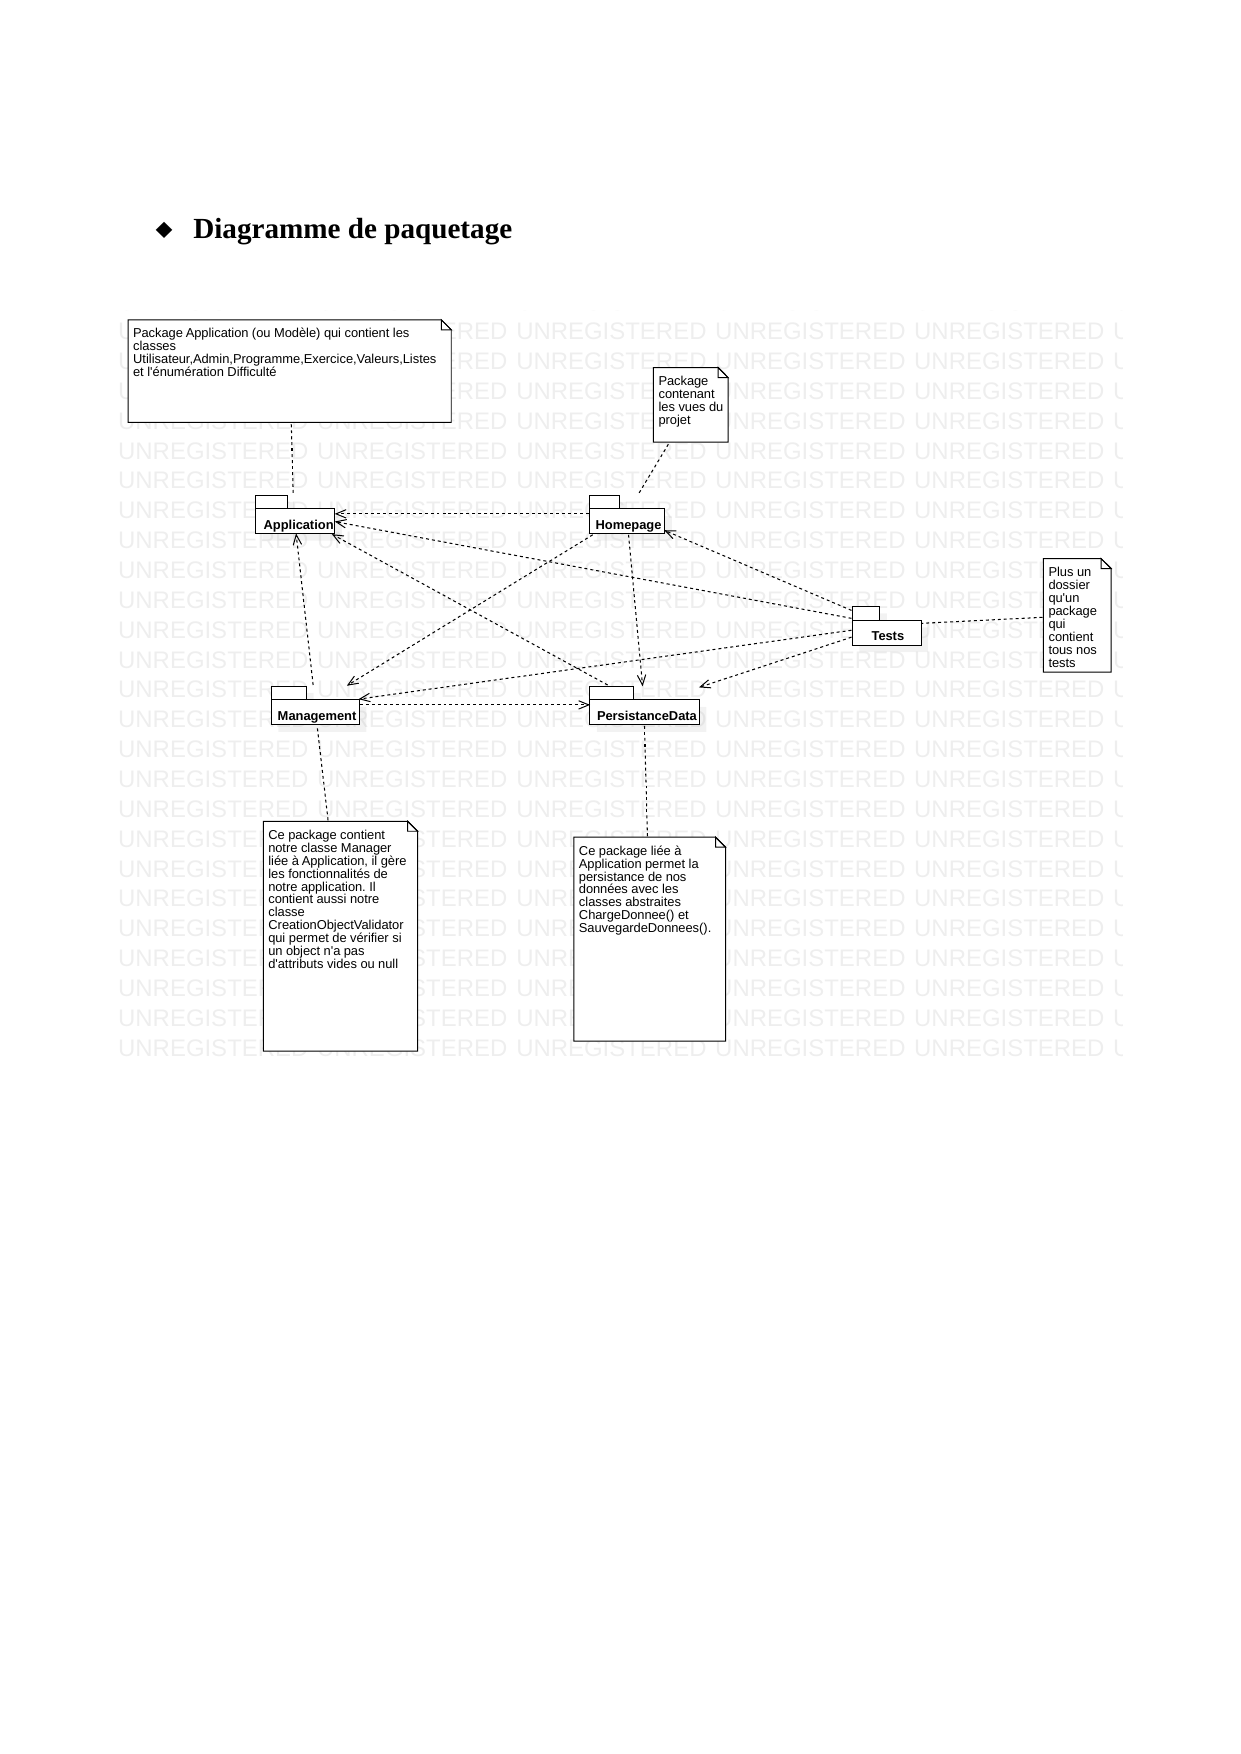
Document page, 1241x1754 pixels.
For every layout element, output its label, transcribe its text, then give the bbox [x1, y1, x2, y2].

list Diagramme de paquetage [156, 212, 1122, 245]
